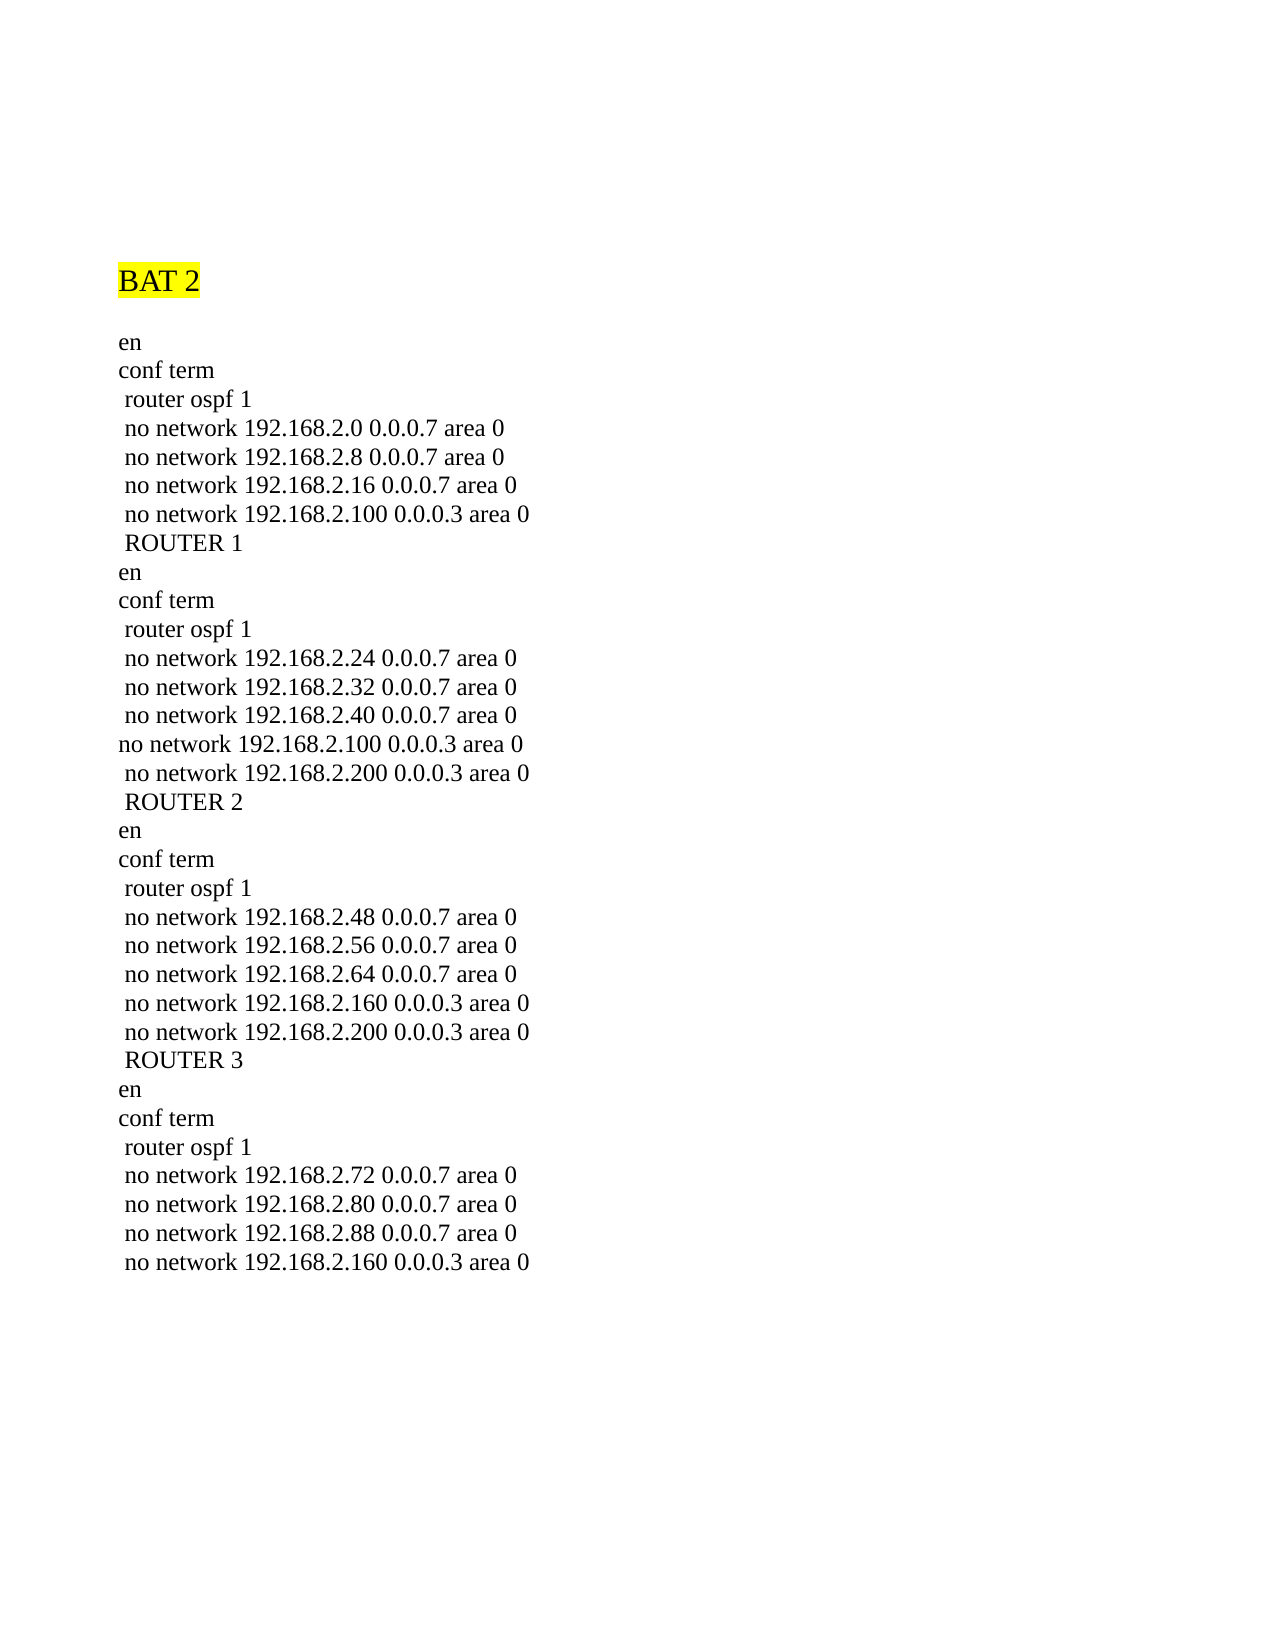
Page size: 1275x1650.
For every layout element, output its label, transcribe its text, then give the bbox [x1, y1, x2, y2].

text ROUTER 1 [118, 528, 1157, 557]
text no network 192.168.2.56 0.0.0.7 area 0 [118, 930, 1157, 959]
text no network 192.168.2.160 0.0.0.3 area 0 [118, 988, 1157, 1017]
text router ospf 1 [118, 873, 1157, 902]
text no network 192.168.2.200 0.0.0.3 area 0 [118, 1017, 1157, 1045]
text ROUTER 3 [118, 1045, 1157, 1074]
text en [118, 815, 1157, 844]
text conf term [118, 1103, 1157, 1132]
text conf term [118, 355, 1157, 384]
text router ospf 1 [118, 1132, 1157, 1160]
text no network 192.168.2.24 0.0.0.7 area 0 [118, 643, 1157, 672]
text en [118, 557, 1157, 585]
text ROUTER 2 [118, 787, 1157, 815]
text no network 192.168.2.88 0.0.0.7 area 0 [118, 1218, 1157, 1247]
text en [118, 327, 1157, 355]
text no network 192.168.2.0 0.0.0.7 area 0 [118, 413, 1157, 442]
text no network 192.168.2.200 0.0.0.3 area 0 [118, 758, 1157, 787]
text en [118, 1074, 1157, 1103]
text conf term [118, 585, 1157, 614]
text conf term [118, 844, 1157, 873]
text BAT 2 [118, 262, 1157, 298]
text no network 192.168.2.80 0.0.0.7 area 0 [118, 1189, 1157, 1218]
text no network 192.168.2.40 0.0.0.7 area 0 [118, 700, 1157, 729]
text no network 192.168.2.16 0.0.0.7 area 0 [118, 470, 1157, 499]
text no network 192.168.2.48 0.0.0.7 area 0 [118, 902, 1157, 930]
text no network 192.168.2.72 0.0.0.7 area 0 [118, 1160, 1157, 1189]
text no network 192.168.2.160 0.0.0.3 area 0 [118, 1247, 1157, 1275]
text no network 192.168.2.64 0.0.0.7 area 0 [118, 959, 1157, 988]
text router ospf 1 [118, 614, 1157, 643]
text no network 192.168.2.100 0.0.0.3 area 0 [118, 499, 1157, 528]
text no network 192.168.2.100 0.0.0.3 area 0 [118, 729, 1157, 758]
text no network 192.168.2.32 0.0.0.7 area 0 [118, 672, 1157, 700]
text no network 192.168.2.8 0.0.0.7 area 0 [118, 442, 1157, 470]
text router ospf 1 [118, 384, 1157, 413]
